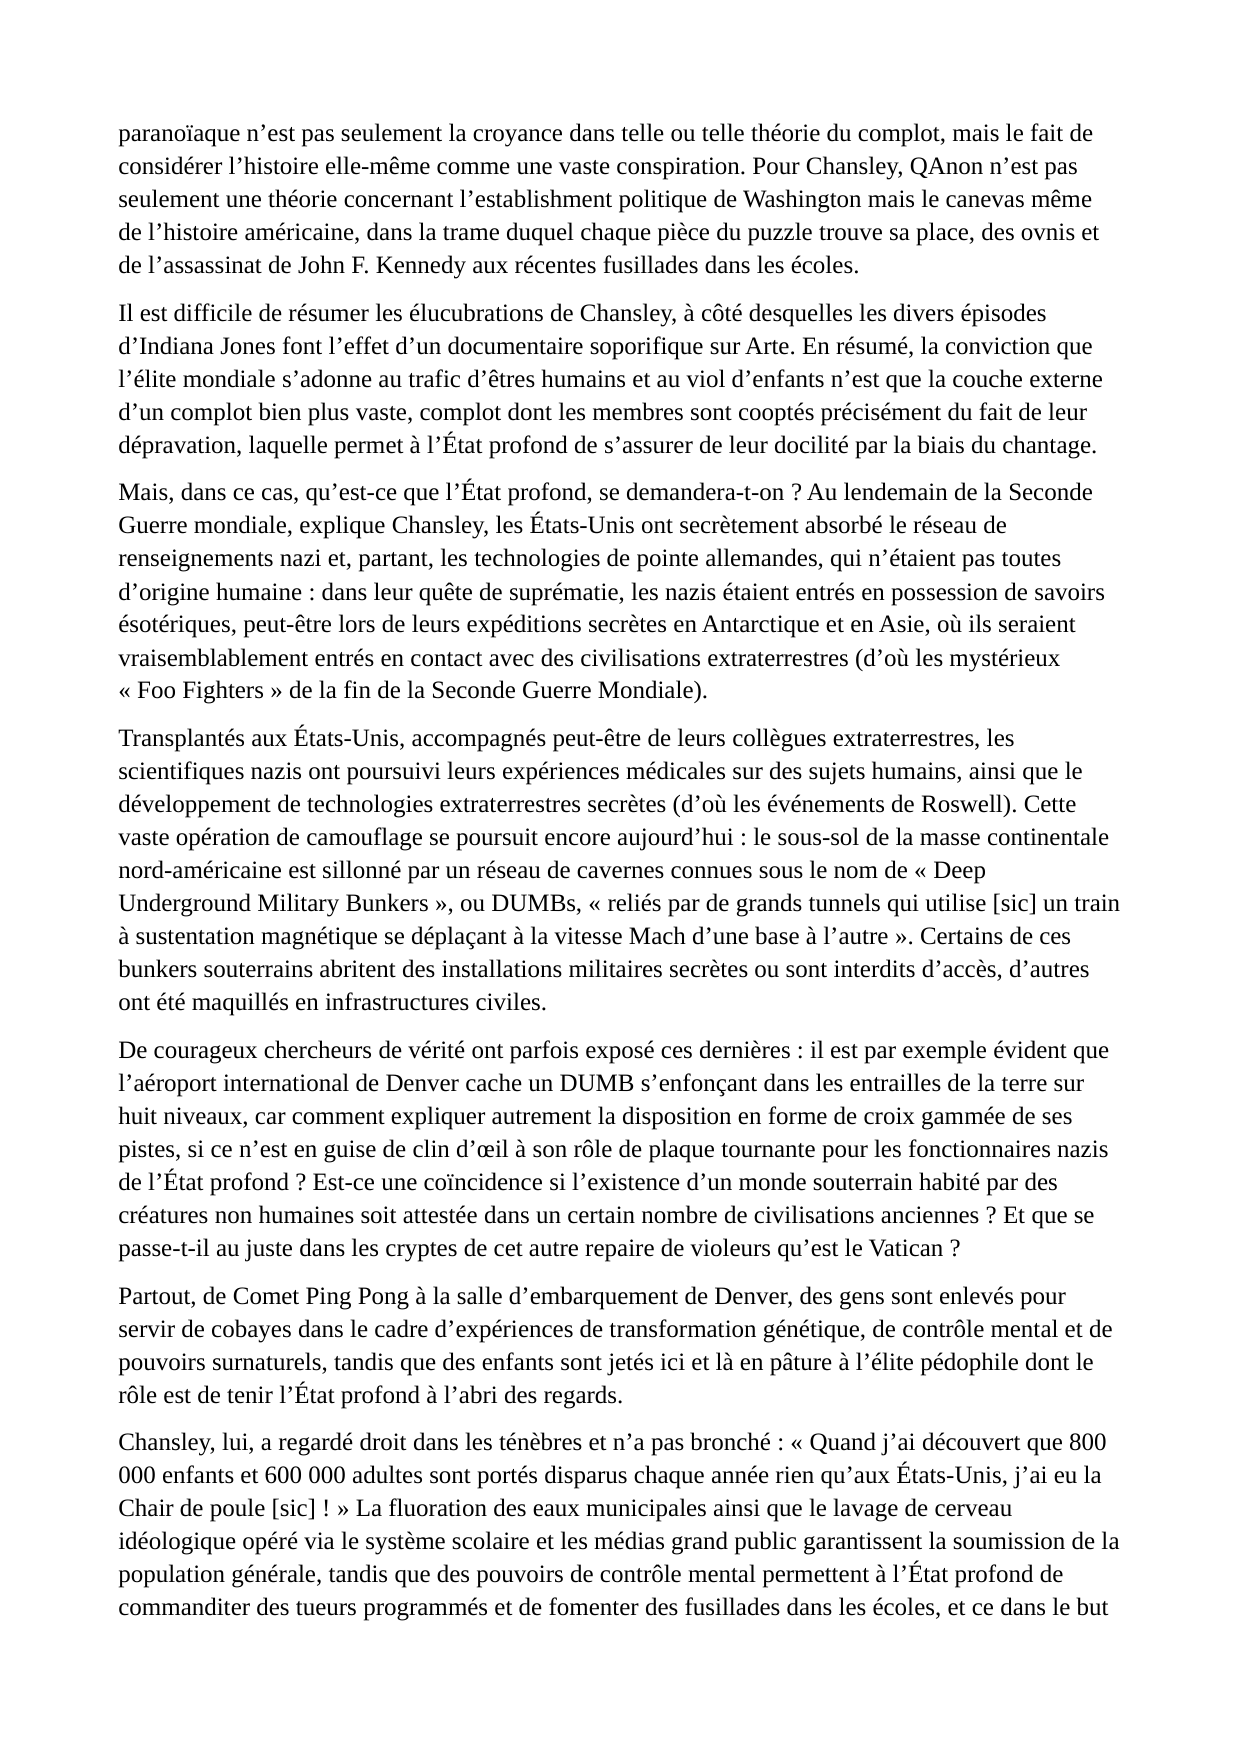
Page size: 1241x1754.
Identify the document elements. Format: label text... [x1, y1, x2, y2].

text Il est difficile de résumer les élucubrations de Chansley, à côté desquelles les divers épisodes d’Indiana Jones font l’effet d’un documentaire soporifique sur Arte. En résumé, la conviction que l’élite mondiale s’adonne au trafic d’êtres humains et au viol d’enfants n’est que la couche externe d’un complot bien plus vaste, complot dont les membres sont cooptés précisément du fait de leur dépravation, laquelle permet à l’État profond de s’assurer de leur docilité par la biais du chantage. [118, 298, 1122, 459]
text Transplantés aux États-Unis, accompagnés peut-être de leurs collègues extraterrestres, les scientifiques nazis ont poursuivi leurs expériences médicales sur des sujets humains, ainsi que le développement de technologies extraterrestres secrètes (d’où les événements de Roswell). Cette vaste opération de camouflage se poursuit encore aujourd’hui : le sous-sol de la masse continentale nord-américaine est sillonné par un réseau de cavernes connues sous le nom de « Deep Underground Military Bunkers », ou DUMBs, « reliés par de grands tunnels qui utilise [sic] un train à sustentation magnétique se déplaçant à la vitesse Mach d’une base à l’autre ». Certains de ces bunkers souterrains abritent des installations militaires secrètes ou sont interdits d’accès, d’autres ont été maquillés en infrastructures civiles. [118, 723, 1122, 1016]
text Chansley, lui, a regardé droit dans les ténèbres et n’a pas bronché : « Quand j’ai découvert que 800 000 enfants et 600 000 adultes sont portés disparus chaque année rien qu’aux États-Unis, j’ai eu la Chair de poule [sic] ! » La fluoration des eaux municipales ainsi que le lavage de cerveau idéologique opéré via le système scolaire et les médias grand public garantissent la soumission de la population générale, tandis que des pouvoirs de contrôle mental permettent à l’État profond de commanditer des tueurs programmés et de fomenter des fusillades dans les écoles, et ce dans le but [118, 1427, 1122, 1621]
text paranoïaque n’est pas seulement la croyance dans telle ou telle théorie du complot, mais le fait de considérer l’histoire elle-même comme une vaste conspiration. Pour Chansley, QAnon n’est pas seulement une théorie concernant l’establishment politique de Washington mais le canevas même de l’histoire américaine, dans la trame duquel chaque pièce du puzzle trouve sa place, des ovnis et de l’assassinat de John F. Kennedy aux récentes fusillades dans les écoles. [118, 118, 1122, 279]
text De courageux chercheurs de vérité ont parfois exposé ces dernières : il est par exemple évident que l’aéroport international de Denver cache un DUMB s’enfonçant dans les entrailles de la terre sur huit niveaux, car comment expliquer autrement la disposition en forme de croix gammée de ses pistes, si ce n’est en guise de clin d’œil à son rôle de plaque tournante pour les fonctionnaires nazis de l’État profond ? Est-ce une coïncidence si l’existence d’un monde souterrain habité par des créatures non humaines soit attestée dans un certain nombre de civilisations anciennes ? Et que se passe-t-il au juste dans les cryptes de cet autre repaire de violeurs qu’est le Vatican ? [118, 1035, 1122, 1262]
text Partout, de Comet Ping Pong à la salle d’embarquement de Denver, des gens sont enlevés pour servir de cobayes dans le cadre d’expériences de transformation génétique, de contrôle mental et de pouvoirs surnaturels, tandis que des enfants sont jetés ici et là en pâture à l’élite pédophile dont le rôle est de tenir l’État profond à l’abri des regards. [118, 1281, 1122, 1408]
text Mais, dans ce cas, qu’est-ce que l’État profond, se demandera-t-on ? Au lendemain de la Seconde Guerre mondiale, explique Chansley, les États-Unis ont secrètement absorbé le réseau de renseignements nazi et, partant, les technologies de pointe allemandes, qui n’étaient pas toutes d’origine humaine : dans leur quête de suprématie, les nazis étaient entrés en possession de savoirs ésotériques, peut-être lors de leurs expéditions secrètes en Antarctique et en Asie, où ils seraient vraisemblablement entrés en contact avec des civilisations extraterrestres (d’où les mystérieux « Foo Fighters » de la fin de la Seconde Guerre Mondiale). [118, 477, 1122, 704]
